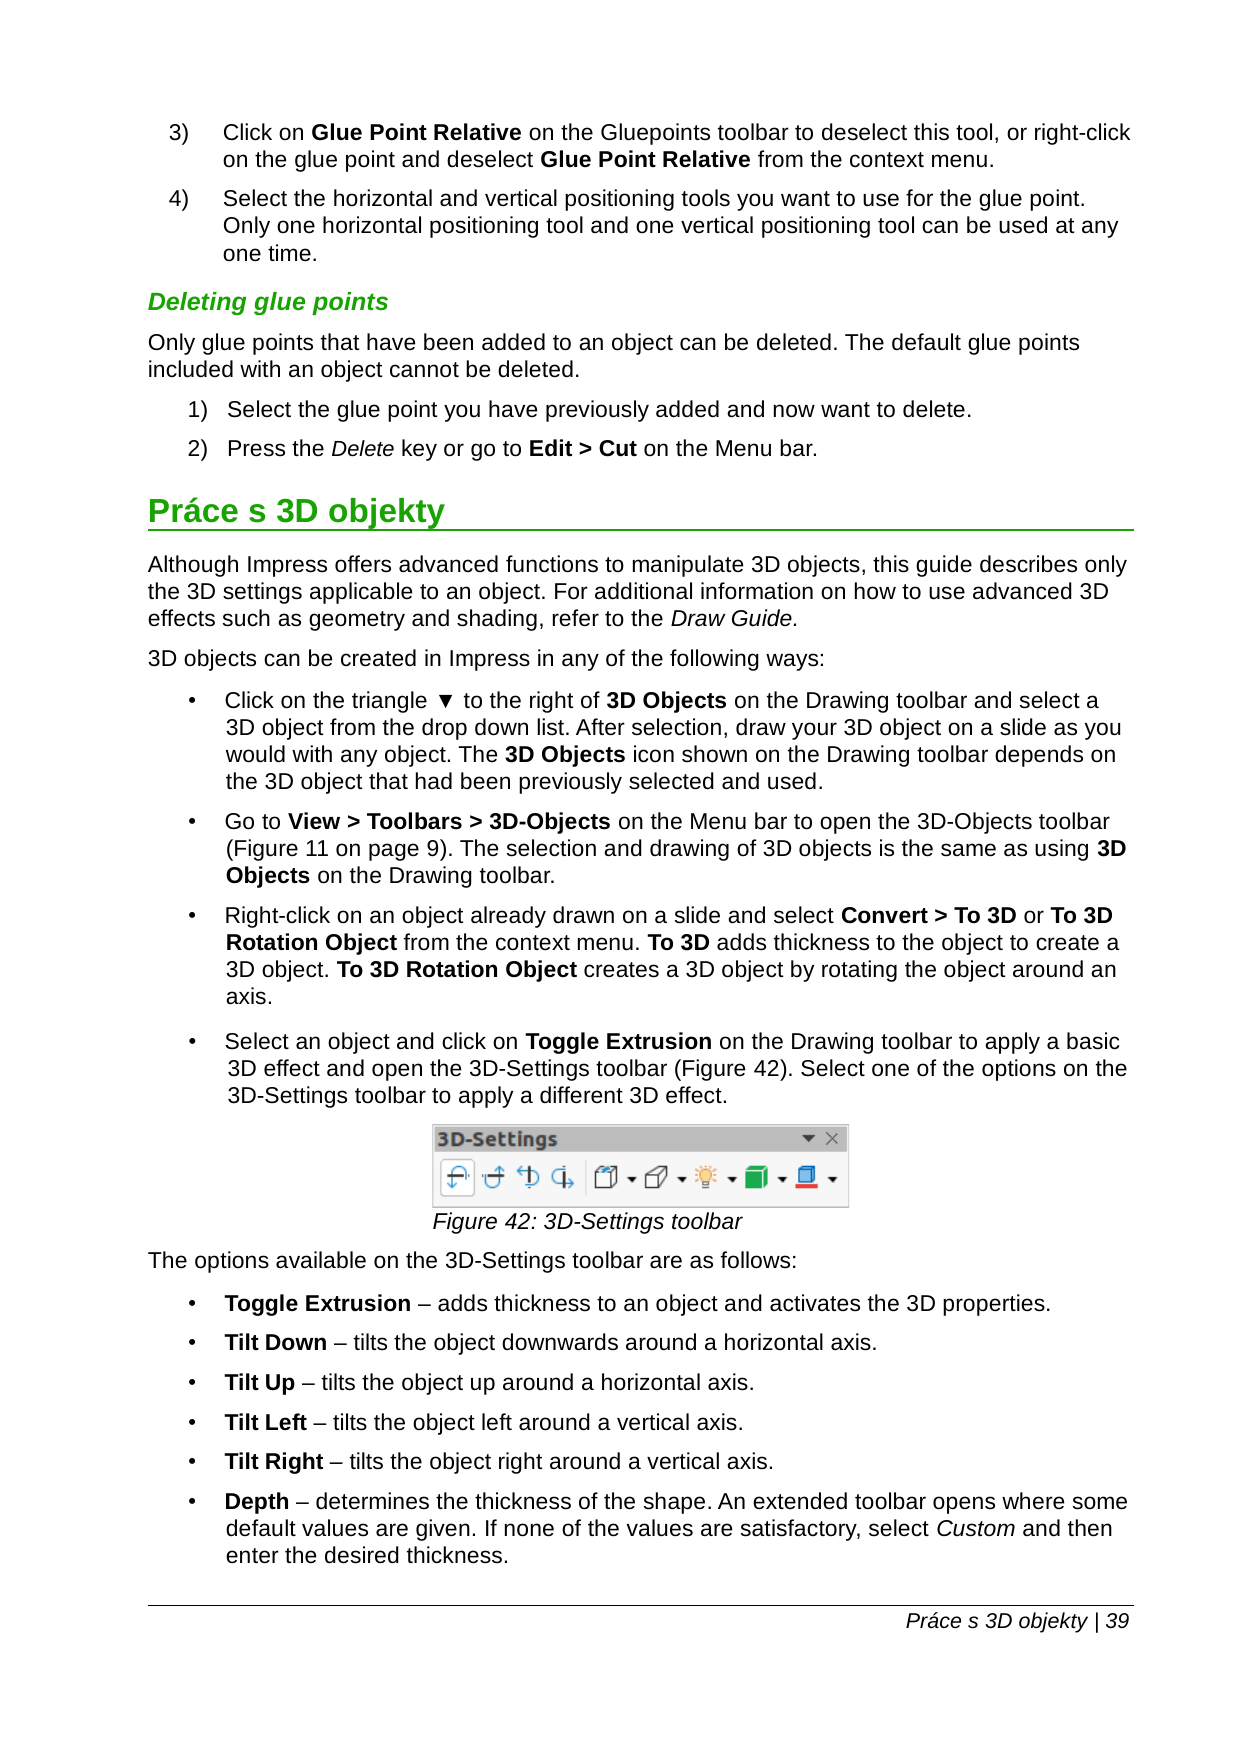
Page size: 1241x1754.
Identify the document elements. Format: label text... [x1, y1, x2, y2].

list Tilt Left – tilts the object left around a vertical axis. [185, 1405, 1134, 1435]
list Select an object and click on Toggle Extrusion on the Drawing toolbar to apply a basic 3D effect and open the 3D-Settings toolbar (Figure 42). Select one of the options on the 3D-Settings toolbar to apply a different 3D effect. [185, 1025, 1134, 1112]
list Toggle Extrusion – adds thickness to an object and activates the 3D properties. [185, 1286, 1134, 1316]
list Click on the triangle ▼ to the right of 3D Objects on the Drawing toolbar and select a 3D object from the drop down list. After selection, draw your 3D object on a slide as you would with any object. The 3D Objects icon shown on the Drawing toolbar depends on the 3D object that had been previously selected and used. [185, 683, 1134, 795]
text Although Impress offers advanced functions to manipulate 3D objects, this guide describes only the 3D settings applicable to an object. For additional information on how to use advanced 3D effects such as geometry and shading, refer to the Draw Guide. [148, 550, 1134, 631]
list Depth – determines the thickness of the shape. An extended toolbar opens where some default values are given. If none of the values are satisfactory, select Custom and then enter the desired thickness. [185, 1484, 1134, 1571]
subtitle Práce s 3D objekty [148, 491, 1134, 529]
text Figure 42: 3D-Settings toolbar [432, 1208, 849, 1235]
list Select the glue point you have previously added and now want to delete. [208, 395, 1134, 422]
subtitle Deleting glue points [148, 287, 1134, 316]
picture [432, 1124, 850, 1208]
text Only glue points that have been added to an object can be deleted. The default glue points included with an object cannot be deleted. [148, 328, 1134, 382]
list Tilt Up – tilts the object up around a horizontal axis. [185, 1365, 1134, 1395]
list Tilt Down – tilts the object downwards around a horizontal axis. [185, 1326, 1134, 1356]
list 3D objects can be created in Impress in any of the following ways: [148, 644, 1134, 671]
list Right-click on an object already drawn on a slide and select Convert > To 3D or To 3D Rotation Object from the context menu. To 3D adds thickness to the object to create a 3D object. To 3D Rotation Object creates a 3D object by rotating the object around an axis. [185, 898, 1134, 1012]
list Select the horizontal and vertical positioning tools you want to use for the glue point. Only one horizontal positioning tool and one vertical positioning tool can be used at any one time. [189, 185, 1134, 266]
list Press the Delete key or go to Edit > Cut on the Menu bar. [208, 434, 1134, 462]
list Go to View > Toolbars > 3D-Objects on the Menu bar to open the 3D-Objects toolbar (Figure 11 on page 9). The selection and drawing of 3D objects is the same as using 3D Objects on the Drawing toolbar. [185, 804, 1134, 888]
list Click on Glue Point Relative on the Gluepoints toolbar to deselect this tool, or right-click on the glue point and deselect Glue Point Relative from the context menu. [189, 118, 1134, 172]
text The options available on the 3D-Settings toolbar are as follows: [148, 1247, 1134, 1274]
list Tilt Right – tilts the object right around a vertical axis. [185, 1444, 1134, 1474]
